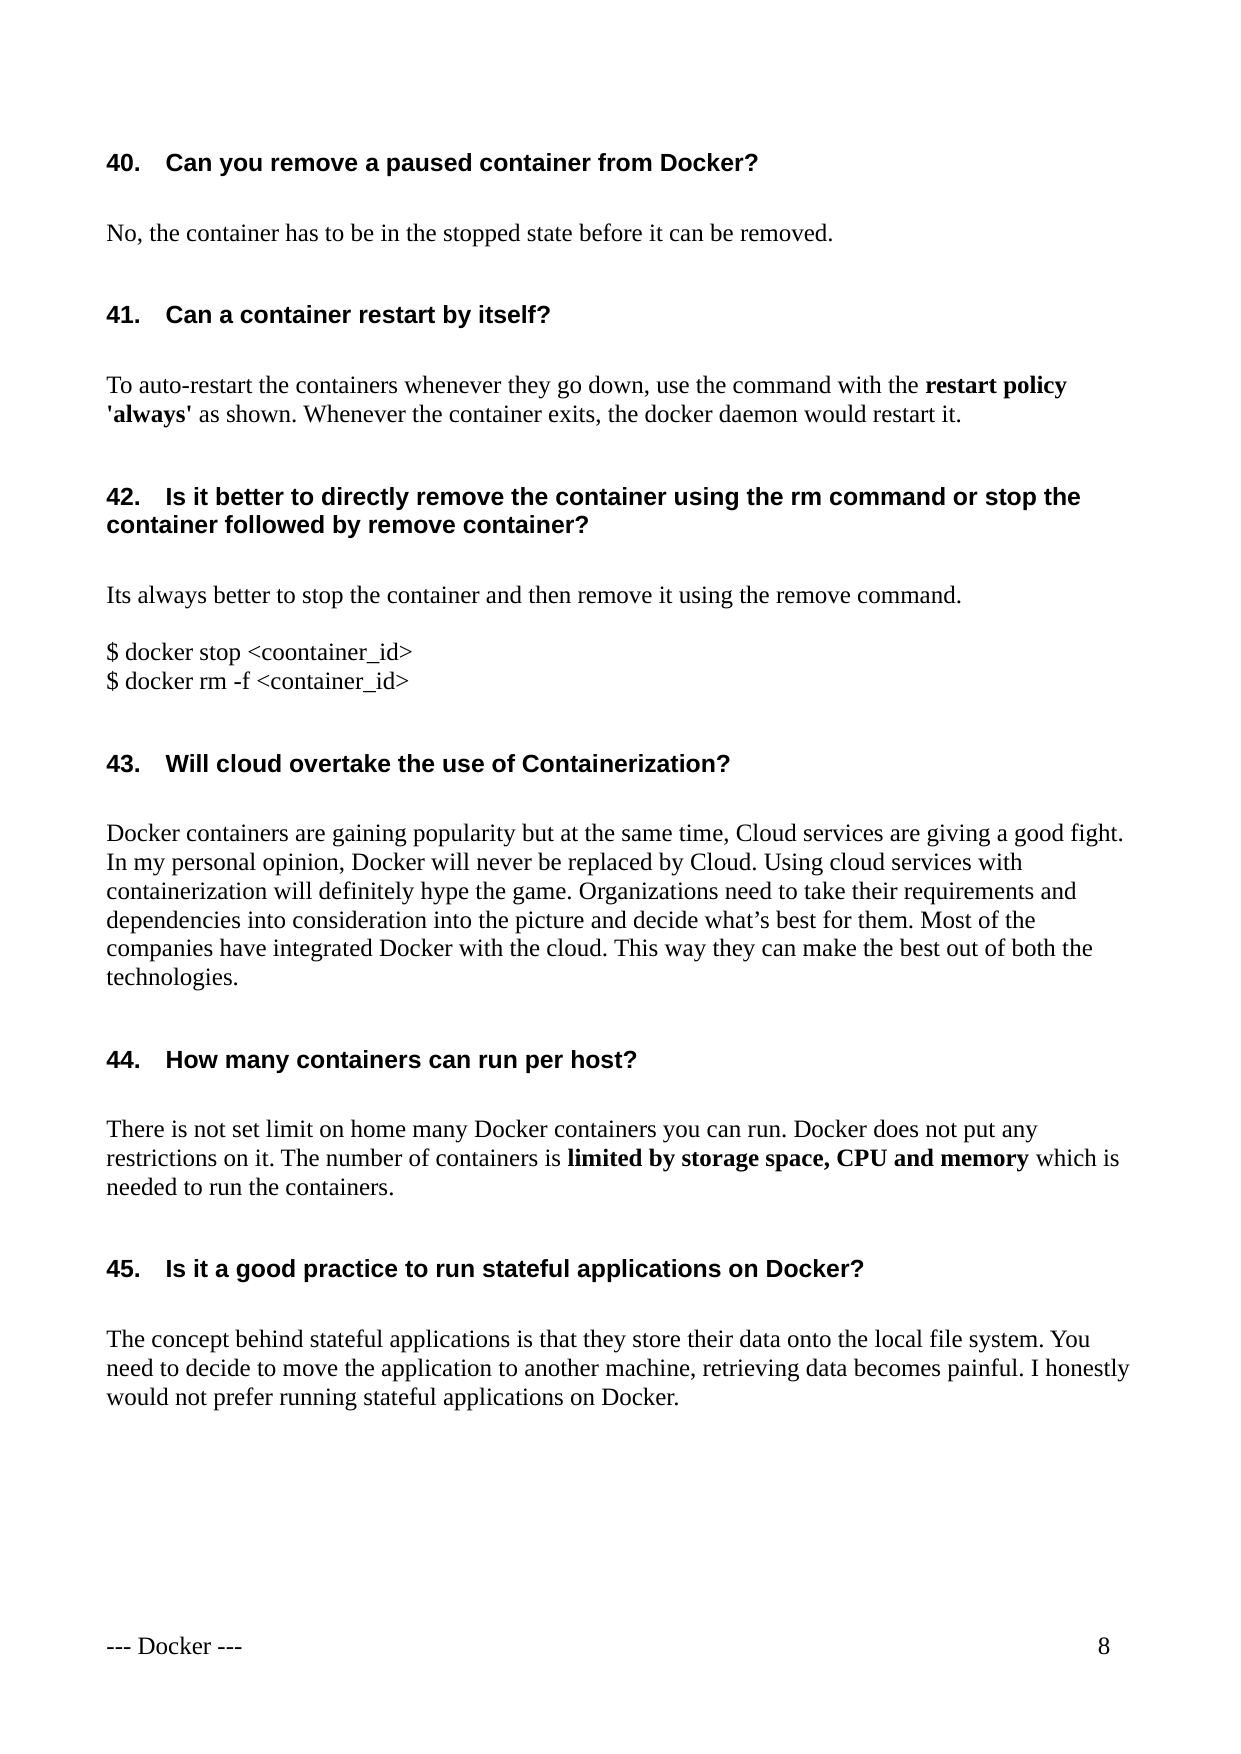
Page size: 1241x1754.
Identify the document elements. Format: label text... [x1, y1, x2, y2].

text No, the container has to be in the stopped state before it can be removed. [106, 218, 1134, 247]
subtitle Is it a good practice to run stateful applications on Docker? [106, 1254, 1134, 1283]
text Its always better to stop the container and then remove it using the remove command. [106, 580, 1134, 609]
text Docker containers are gaining popularity but at the same time, Cloud services are giving a good fight. In my personal opinion, Docker will never be replaced by Cloud. Using cloud services with containerization will definitely hype the game. Organizations need to take their requirements and dependencies into consideration into the picture and decide what’s best for them. Most of the companies have integrated Docker with the cloud. This way they can make the best out of both the technologies. [106, 818, 1134, 991]
text To auto-restart the containers whenever they go down, use the command with the restart policy 'always' as shown. Whenever the container exits, the docker daemon would restart it. [106, 370, 1134, 428]
text $ docker rm -f <container_id> [106, 666, 1134, 695]
subtitle Is it better to directly remove the container using the rm command or stop the container followed by remove container? [106, 482, 1134, 539]
text There is not set limit on home many Docker containers you can run. Docker does not put any restrictions on it. The number of containers is limited by storage space, CPU and memory which is needed to run the containers. [106, 1114, 1134, 1201]
subtitle Will cloud overtake the use of Containerization? [106, 749, 1134, 777]
text $ docker stop <coontainer_id> [106, 637, 1134, 666]
subtitle Can a container restart by itself? [106, 301, 1134, 329]
subtitle Can you remove a paused container from Docker? [106, 148, 1134, 177]
subtitle How many containers can run per host? [106, 1045, 1134, 1073]
text The concept behind stateful applications is that they store their data onto the local file system. You need to decide to move the application to another machine, retrieving data becomes painful. I honestly would not prefer running stateful applications on Docker. [106, 1324, 1134, 1411]
